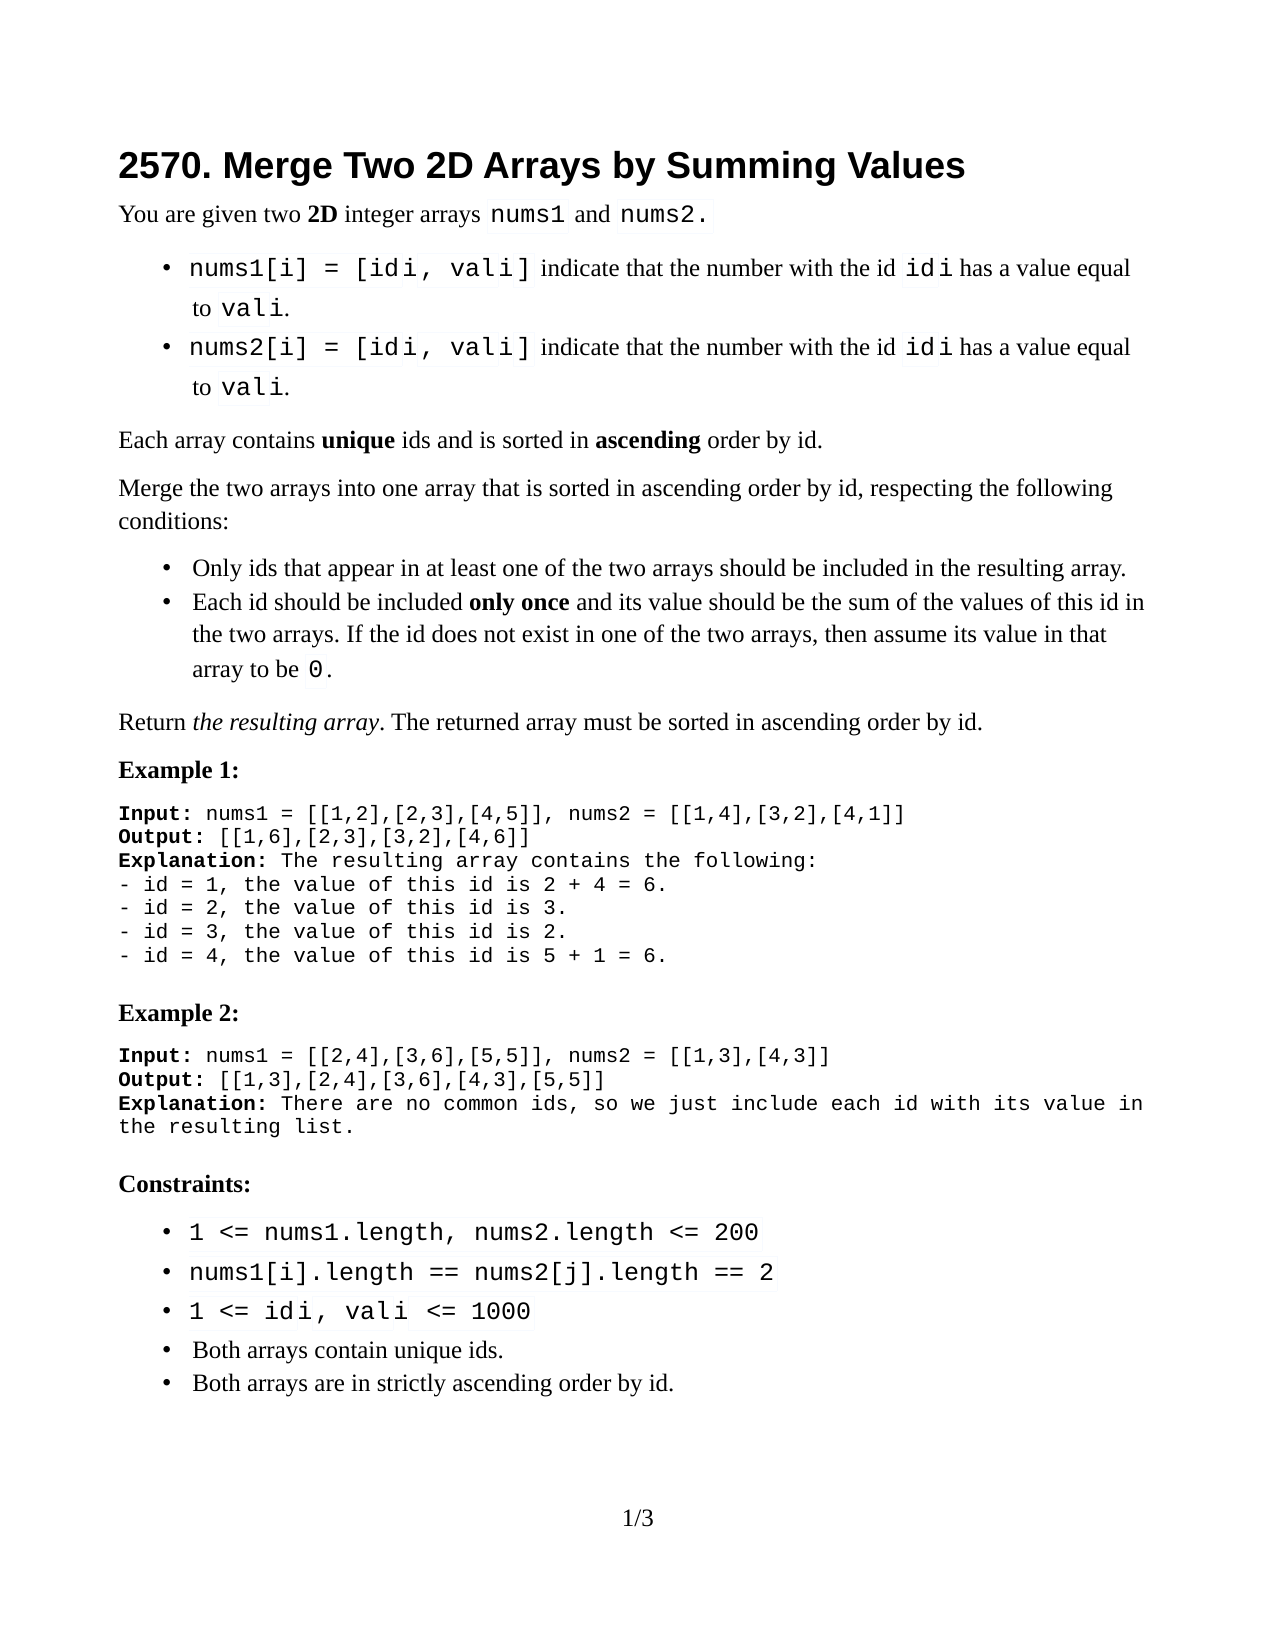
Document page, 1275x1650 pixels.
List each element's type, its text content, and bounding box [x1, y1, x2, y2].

text - id = 3, the value of this id is 2. [118, 921, 1157, 944]
list 1 <= idi, vali <= 1000 [162, 1296, 297, 1330]
text Example 2: [118, 998, 1157, 1026]
list Both arrays are in strictly ascending order by id. [162, 1368, 1157, 1397]
text nums2. [618, 200, 713, 233]
text Each array contains unique ids and is sorted in ascending order by id. [118, 425, 1157, 454]
list nums1[i].length == nums2[j].length == 2 [162, 1256, 777, 1291]
list Only ids that appear in at least one of the two arrays should be included in the resulting array. [162, 553, 1157, 582]
text nums1 [488, 200, 568, 233]
list 1 <= idi, vali <= 1000 [313, 1297, 393, 1330]
list [778, 1256, 1157, 1291]
list nums1[i] = [idi, vali] indicate that the number with the id idi has a value equal to vali. [162, 253, 1157, 327]
text Output: [[1,3],[2,4],[3,6],[4,3],[5,5]] [118, 1069, 1157, 1093]
text Input: nums1 = [[2,4],[3,6],[5,5]], nums2 = [[1,3],[4,3]] [118, 1045, 1157, 1069]
text Return the resulting array. The returned array must be sorted in ascending order by id. [118, 707, 1157, 736]
list 1 <= idi, vali <= 1000 [409, 1297, 534, 1330]
list 1 <= idi, vali <= 1000 [298, 1296, 312, 1330]
text Input: nums1 = [[1,2],[2,3],[4,5]], nums2 = [[1,4],[3,2],[4,1]] [118, 803, 1157, 826]
text Explanation: The resulting array contains the following: [118, 850, 1157, 874]
list 1 <= nums1.length, nums2.length <= 200 [162, 1217, 762, 1251]
list 1 <= idi, vali <= 1000 [535, 1296, 1157, 1330]
text You are given two 2D integer arrays [118, 199, 487, 233]
list [763, 1217, 1157, 1251]
text Merge the two arrays into one array that is sorted in ascending order by id, respecting the following conditions: [118, 473, 1157, 535]
text [714, 199, 1157, 233]
text - id = 2, the value of this id is 3. [118, 897, 1157, 921]
text Explanation: There are no common ids, so we just include each id with its value in the resulting list. [118, 1093, 1157, 1140]
text and [569, 199, 617, 233]
list 1 <= idi, vali <= 1000 [394, 1296, 408, 1330]
list Both arrays contain unique ids. [162, 1335, 1157, 1364]
text - id = 4, the value of this id is 5 + 1 = 6. [118, 944, 1157, 968]
list Each id should be included only once and its value should be the sum of the values of this id in the two arrays. If the id does not exist in one of the two arrays, then assume its value in that array to be 0. [162, 587, 1157, 688]
text Constraints: [118, 1169, 1157, 1198]
text - id = 1, the value of this id is 2 + 4 = 6. [118, 874, 1157, 897]
text Output: [[1,6],[2,3],[3,2],[4,6]] [118, 826, 1157, 850]
subtitle 2570. Merge Two 2D Arrays by Summing Values [118, 143, 1157, 186]
list nums2[i] = [idi, vali] indicate that the number with the id idi has a value equal to vali. [162, 332, 1157, 406]
text Example 1: [118, 755, 1157, 784]
